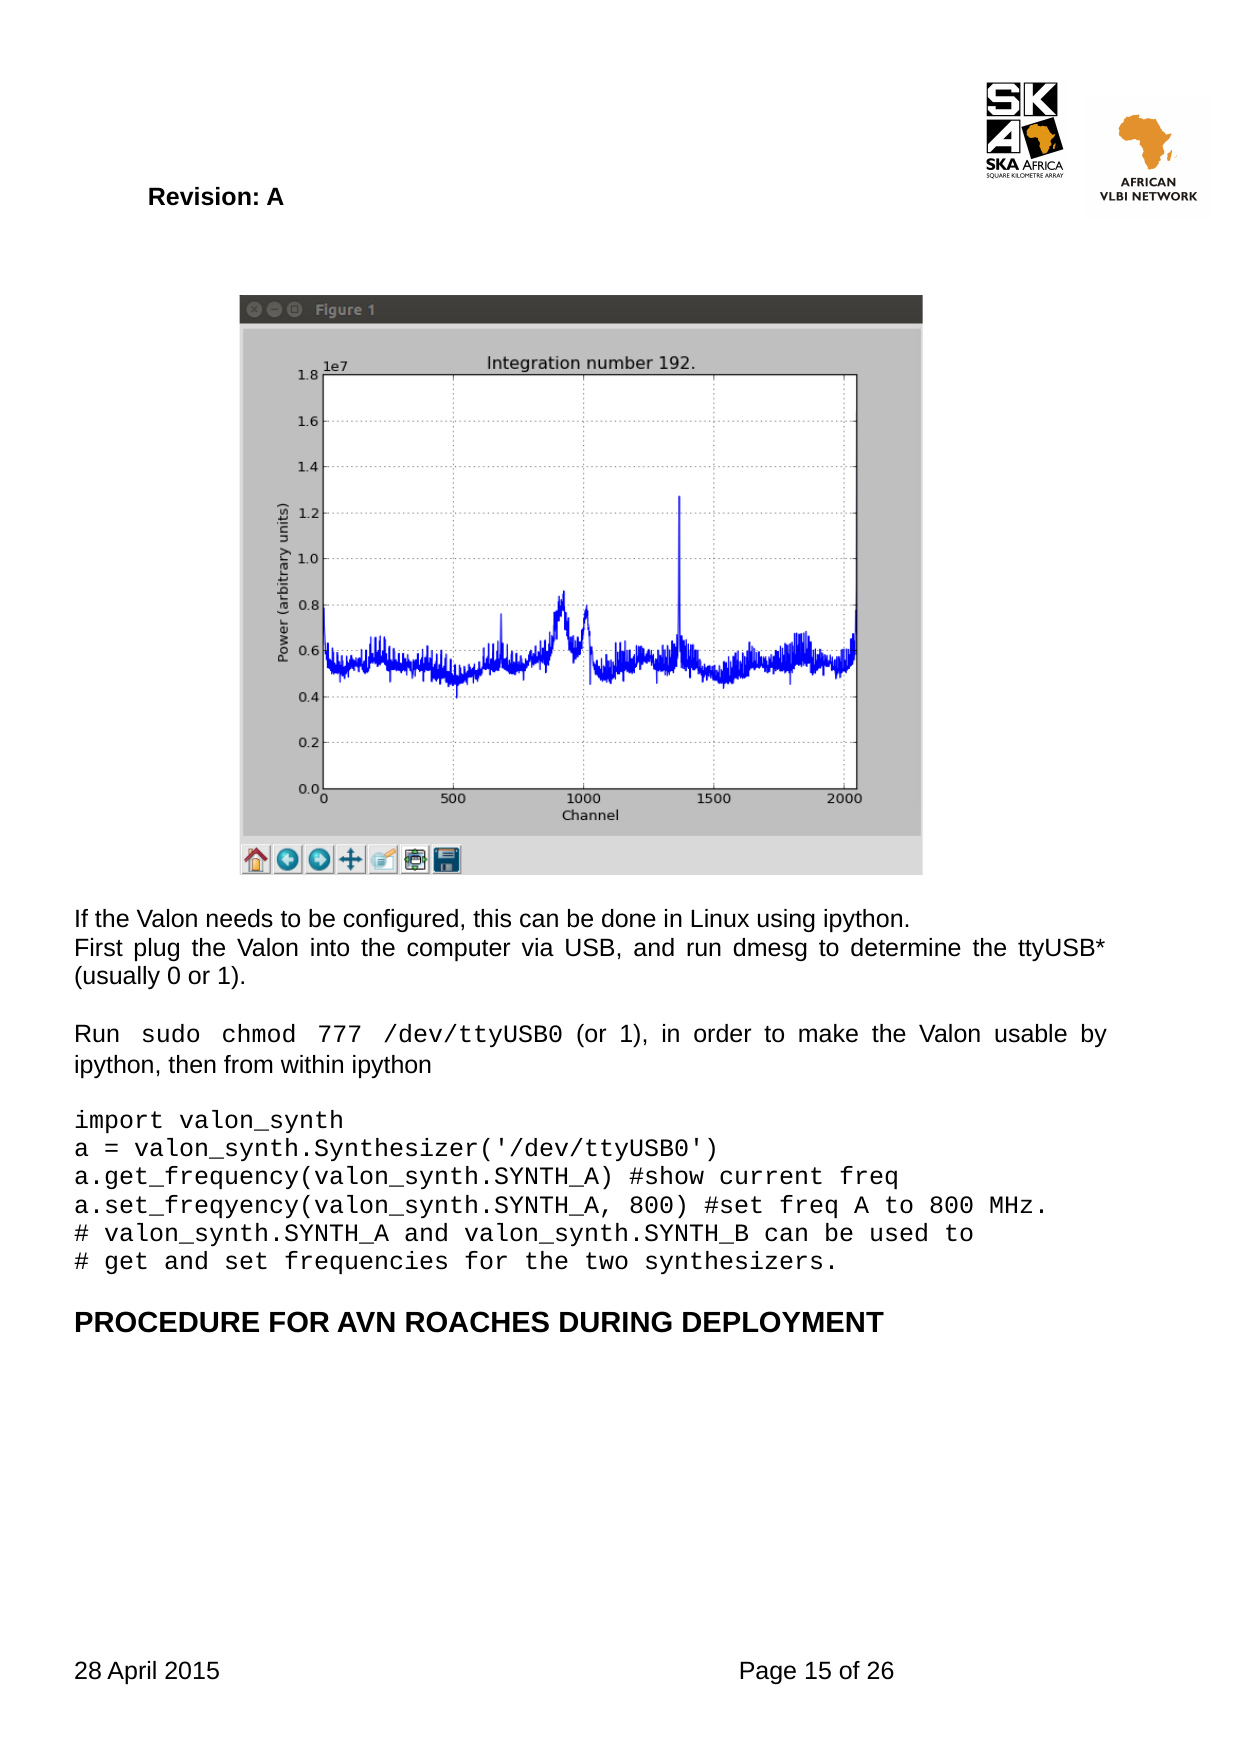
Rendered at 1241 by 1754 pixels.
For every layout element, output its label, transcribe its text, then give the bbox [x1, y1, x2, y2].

text a.set_freqyency(valon_synth.SYNTH_A, 800) #set freq A to 800 MHz. [74, 1192, 1108, 1221]
text # get and set frequencies for the two synthesizers. [74, 1249, 1108, 1277]
picture [983, 80, 1067, 181]
text # valon_synth.SYNTH_A and valon_synth.SYNTH_B can be used to [74, 1221, 1108, 1249]
text First plug the Valon into the computer via USB, and run dmesg to determine the ttyUSB* (usually 0 or 1). [74, 932, 1108, 990]
text Run sudo chmod 777 /dev/ttyUSB0 (or 1), in order to make the Valon usable by ipython, then from within ipython [74, 1019, 1108, 1078]
picture [1086, 96, 1211, 220]
text a = valon_synth.Synthesizer('/dev/ttyUSB0') [74, 1136, 1108, 1164]
subtitle Procedure for AVN Roaches during deployment [74, 1306, 1108, 1339]
text import valon_synth [74, 1107, 1108, 1136]
picture [239, 295, 923, 875]
text a.get_frequency(valon_synth.SYNTH_A) #show current freq [74, 1164, 1108, 1192]
text If the Valon needs to be configured, this can be done in Linux using ipython. [74, 904, 1108, 932]
